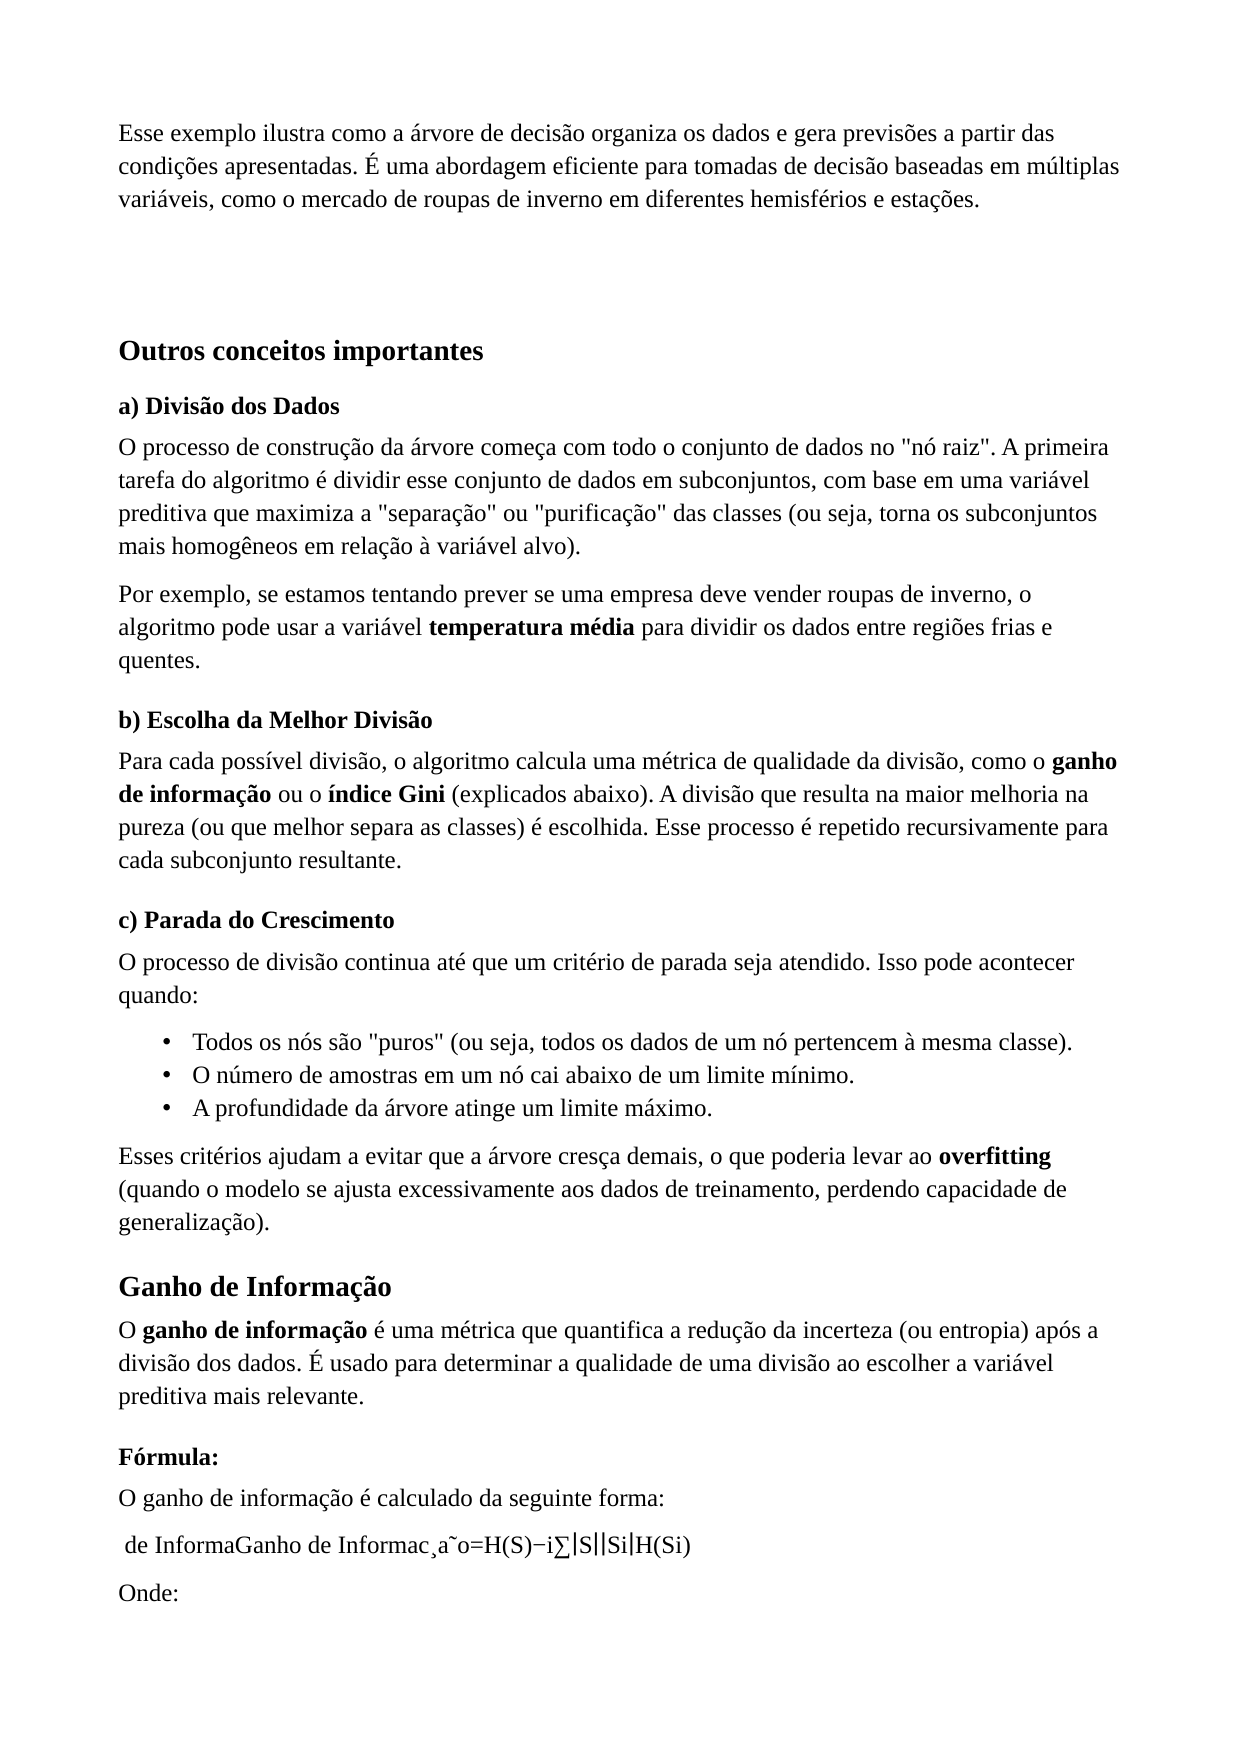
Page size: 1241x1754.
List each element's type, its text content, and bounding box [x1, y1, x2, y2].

subtitle Outros conceitos importantes [118, 333, 1122, 366]
text O processo de divisão continua até que um critério de parada seja atendido. Isso pode acontecer quando: [118, 947, 1122, 1009]
text Esse exemplo ilustra como a árvore de decisão organiza os dados e gera previsões a partir das condições apresentadas. É uma abordagem eficiente para tomadas de decisão baseadas em múltiplas variáveis, como o mercado de roupas de inverno em diferentes hemisférios e estações. [118, 118, 1122, 213]
text Para cada possível divisão, o algoritmo calcula uma métrica de qualidade da divisão, como o ganho de informação ou o índice Gini (explicados abaixo). A divisão que resulta na maior melhoria na pureza (ou que melhor separa as classes) é escolhida. Esse processo é repetido recursivamente para cada subconjunto resultante. [118, 746, 1122, 874]
text Por exemplo, se estamos tentando prever se uma empresa deve vender roupas de inverno, o algoritmo pode usar a variável temperatura média para dividir os dados entre regiões frias e quentes. [118, 579, 1122, 674]
list O número de amostras em um nó cai abaixo de um limite mínimo. [162, 1061, 1122, 1089]
text Esses critérios ajudam a evitar que a árvore cresça demais, o que poderia levar ao overfitting (quando o modelo se ajusta excessivamente aos dados de treinamento, perdendo capacidade de generalização). [118, 1141, 1122, 1236]
text O processo de construção da árvore começa com todo o conjunto de dados no "nó raiz". A primeira tarefa do algoritmo é dividir esse conjunto de dados em subconjuntos, com base em uma variável preditiva que maximiza a "separação" ou "purificação" das classes (ou seja, torna os subconjuntos mais homogêneos em relação à variável alvo). [118, 432, 1122, 560]
text de InformaGanho de Informac¸​a˜o=H(S)−i∑​∣S∣∣Si​∣​H(Si​) [118, 1530, 1122, 1559]
text Onde: [118, 1578, 1122, 1607]
list Todos os nós são "puros" (ou seja, todos os dados de um nó pertencem à mesma classe). [162, 1027, 1122, 1056]
subtitle b) Escolha da Melhor Divisão [118, 705, 1122, 734]
text O ganho de informação é calculado da seguinte forma: [118, 1483, 1122, 1512]
subtitle c) Parada do Crescimento [118, 906, 1122, 934]
subtitle Fórmula: [118, 1442, 1122, 1470]
list A profundidade da árvore atinge um limite máximo. [162, 1093, 1122, 1122]
subtitle a) Divisão dos Dados [118, 391, 1122, 420]
text O ganho de informação é uma métrica que quantifica a redução da incerteza (ou entropia) após a divisão dos dados. É usado para determinar a qualidade de uma divisão ao escolher a variável preditiva mais relevante. [118, 1315, 1122, 1410]
subtitle Ganho de Informação [118, 1269, 1122, 1303]
